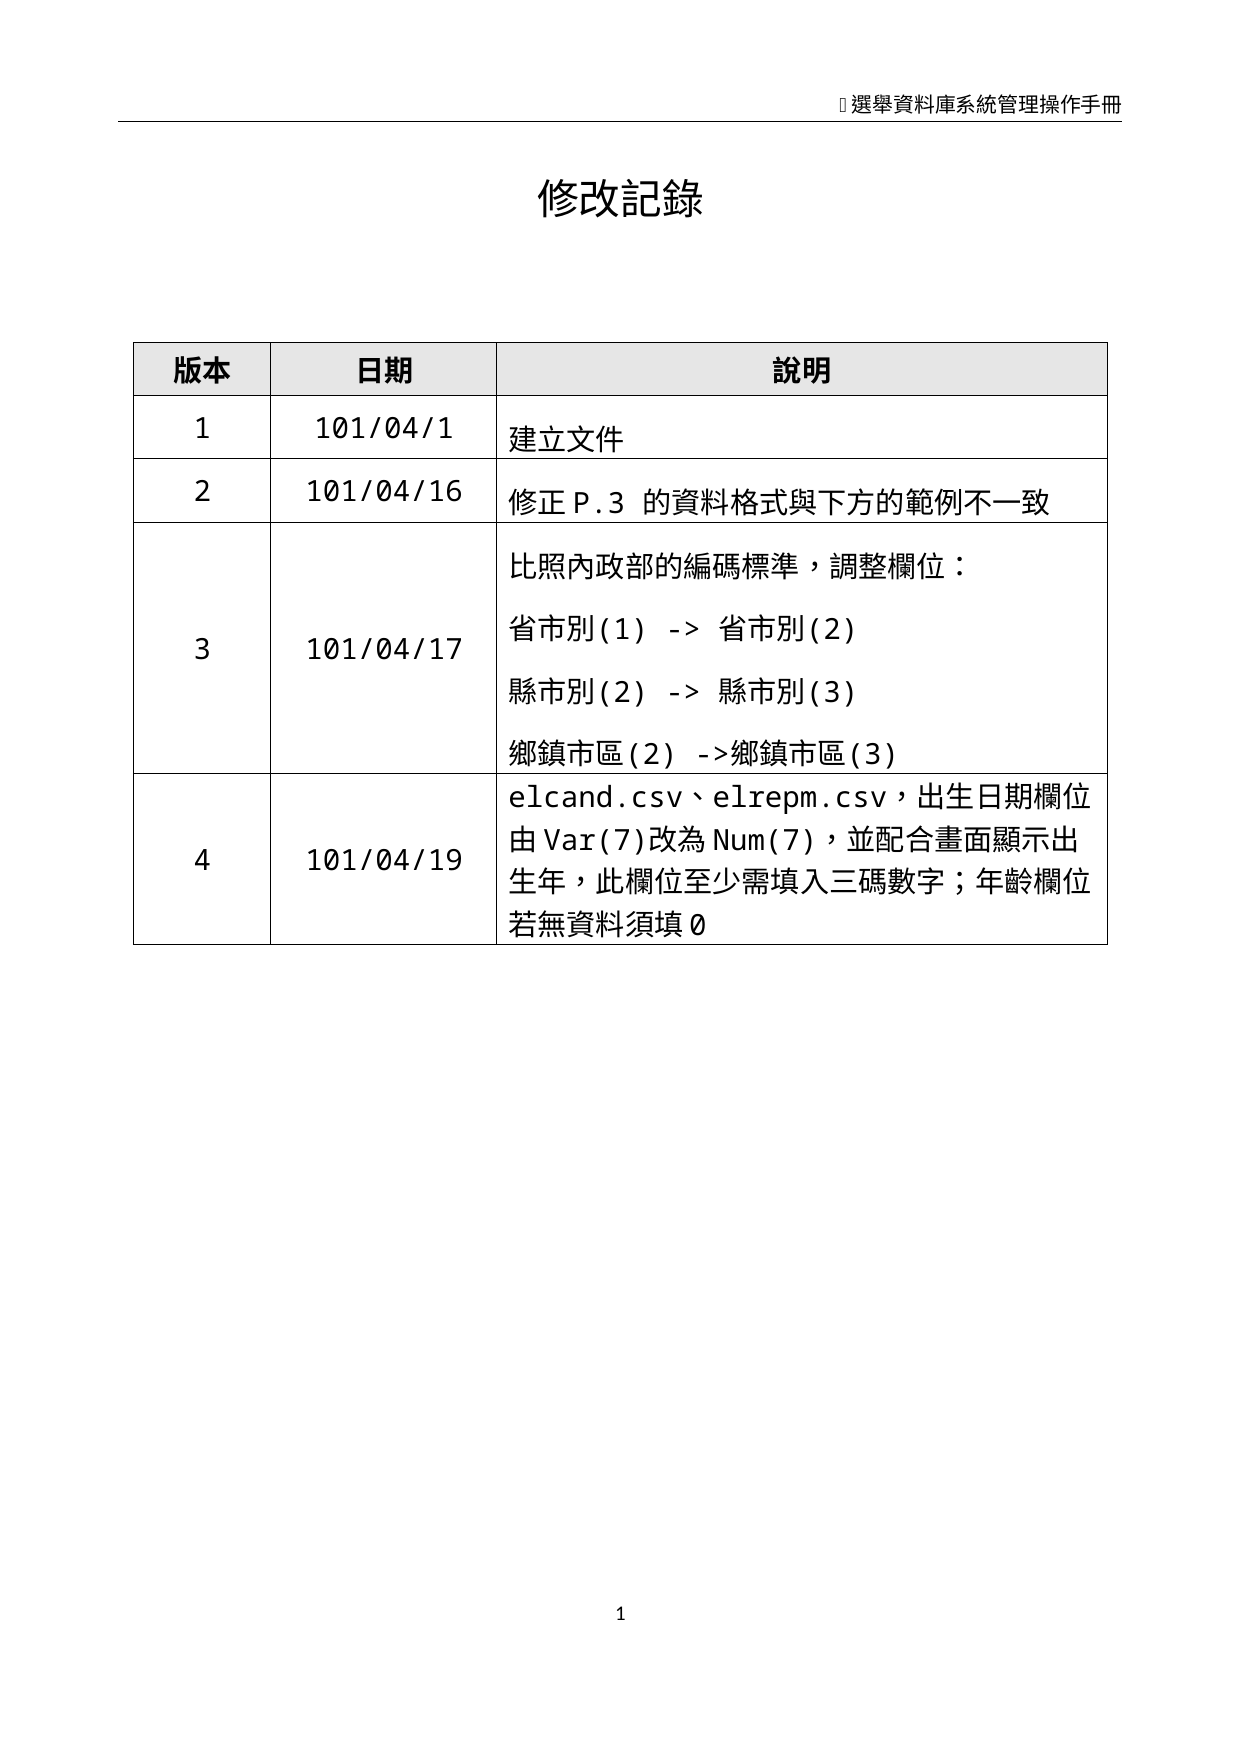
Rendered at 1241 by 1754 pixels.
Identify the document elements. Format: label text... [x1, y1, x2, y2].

table_cell 比照內政部的編碼標準，調整欄位： 省市別(1) -> 省市別(2) 縣市別(2) -> 縣市別(3) 鄉鎮市區(2) ->鄉鎮市區(3) [497, 523, 1107, 773]
table_cell 101/04/16 [271, 459, 496, 522]
table_header 日期 [271, 343, 496, 395]
text 修改記錄 [118, 155, 1122, 217]
table_cell elcand.csv、elrepm.csv，出生日期欄位由Var(7)改為Num(7)，並配合畫面顯示出生年，此欄位至少需填入三碼數字；年齡欄位若無資料須填0 [497, 774, 1107, 943]
table_header 說明 [497, 343, 1107, 395]
table_cell 101/04/1 [271, 396, 496, 458]
table_cell 2 [134, 459, 270, 522]
table_header 版本 [134, 343, 270, 395]
table_cell 1 [134, 396, 270, 458]
table_cell 修正P.3 的資料格式與下方的範例不一致 [497, 459, 1107, 522]
table_cell 101/04/17 [271, 523, 496, 773]
table_cell 3 [134, 523, 270, 773]
table_cell 101/04/19 [271, 774, 496, 943]
table_cell 建立文件 [497, 396, 1107, 458]
table_cell 4 [134, 774, 270, 943]
